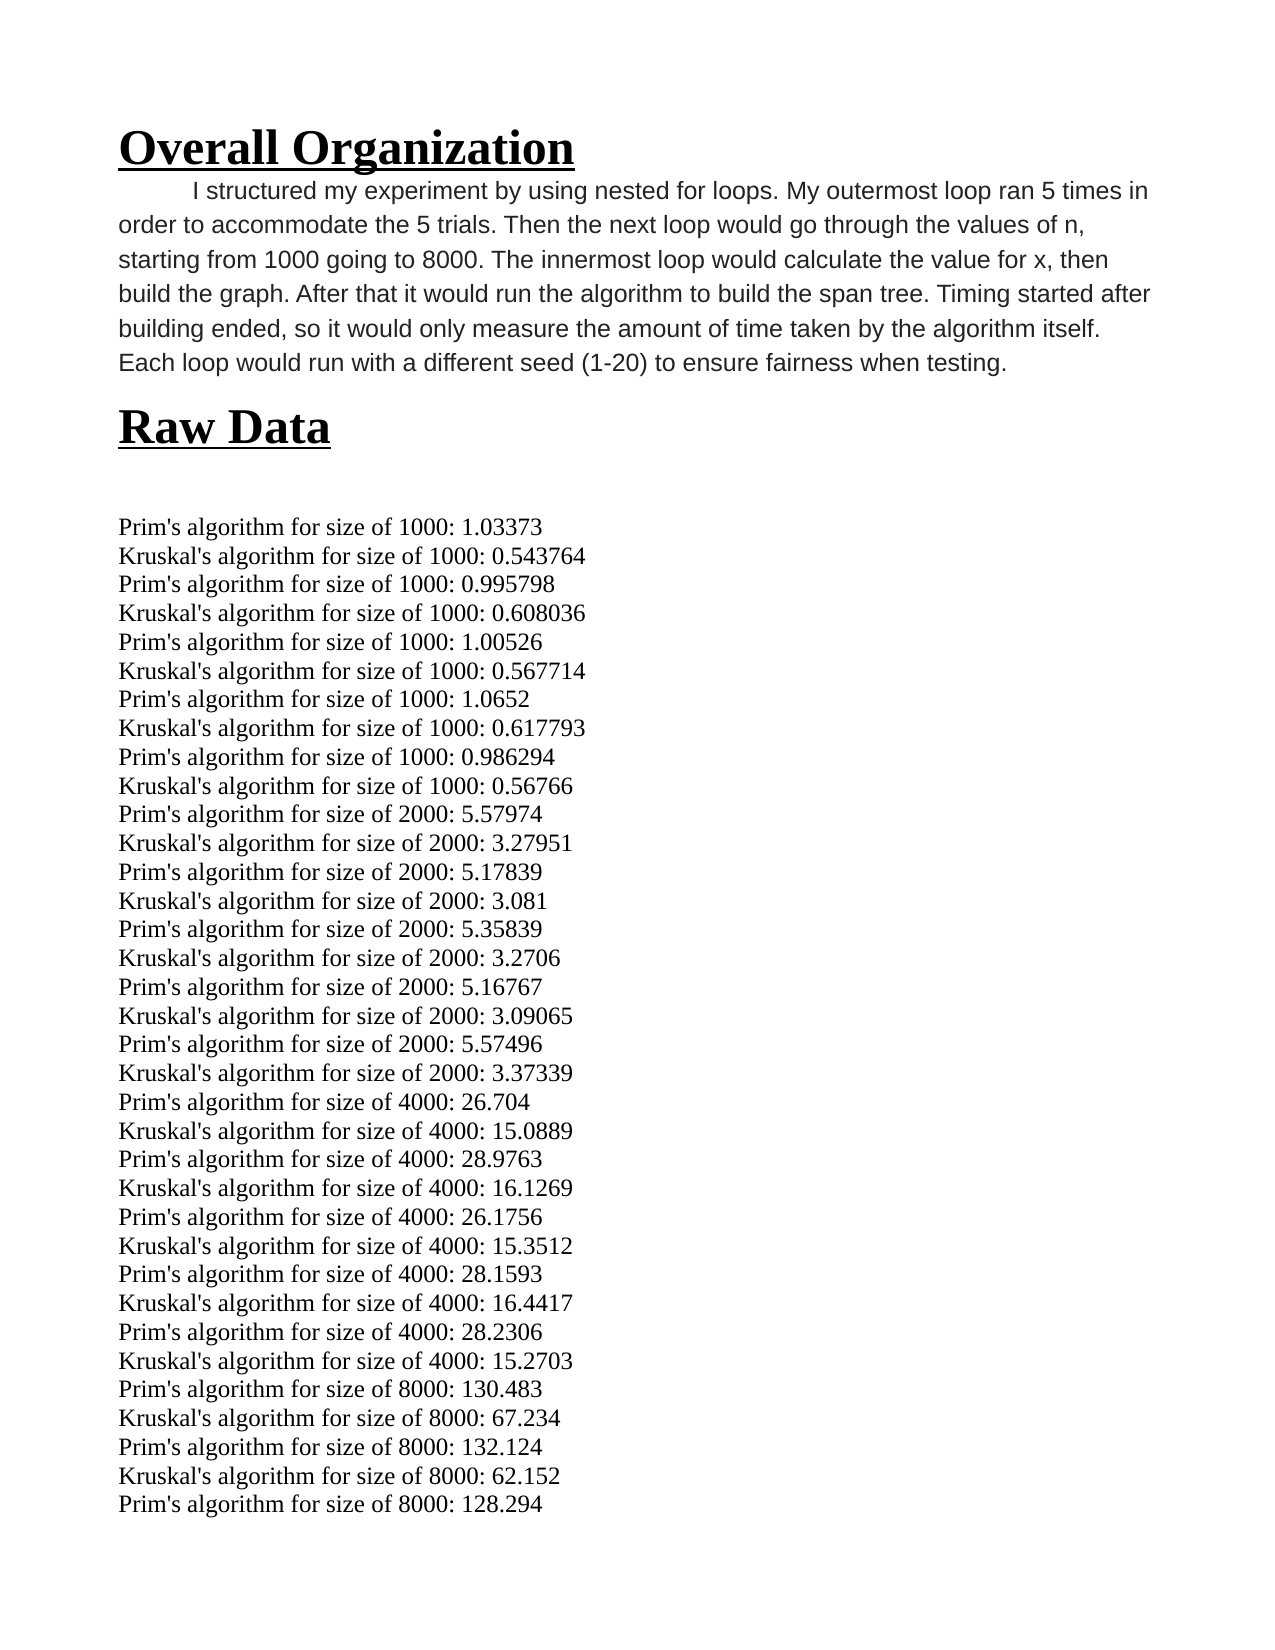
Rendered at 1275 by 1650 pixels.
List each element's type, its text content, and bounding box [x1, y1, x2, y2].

text Kruskal's algorithm for size of 1000: 0.608036 [118, 598, 1157, 627]
text Prim's algorithm for size of 1000: 0.995798 [118, 569, 1157, 598]
text Prim's algorithm for size of 2000: 5.35839 [118, 914, 1157, 943]
text Prim's algorithm for size of 8000: 132.124 [118, 1432, 1157, 1461]
text Prim's algorithm for size of 4000: 28.2306 [118, 1317, 1157, 1346]
text Kruskal's algorithm for size of 1000: 0.567714 [118, 656, 1157, 684]
text Prim's algorithm for size of 1000: 1.03373 [118, 512, 1157, 541]
text Kruskal's algorithm for size of 2000: 3.27951 [118, 828, 1157, 857]
text Kruskal's algorithm for size of 2000: 3.081 [118, 886, 1157, 914]
text Overall Organization [118, 118, 1157, 176]
text Prim's algorithm for size of 2000: 5.17839 [118, 857, 1157, 886]
text Kruskal's algorithm for size of 2000: 3.09065 [118, 1001, 1157, 1029]
text Kruskal's algorithm for size of 1000: 0.617793 [118, 713, 1157, 742]
text Prim's algorithm for size of 8000: 130.483 [118, 1374, 1157, 1403]
text Prim's algorithm for size of 4000: 26.704 [118, 1087, 1157, 1116]
text Prim's algorithm for size of 1000: 1.0652 [118, 684, 1157, 713]
text Prim's algorithm for size of 2000: 5.16767 [118, 972, 1157, 1001]
text Kruskal's algorithm for size of 8000: 67.234 [118, 1403, 1157, 1432]
text Prim's algorithm for size of 2000: 5.57496 [118, 1029, 1157, 1058]
text Kruskal's algorithm for size of 4000: 15.0889 [118, 1116, 1157, 1144]
text Prim's algorithm for size of 2000: 5.57974 [118, 799, 1157, 828]
text Prim's algorithm for size of 1000: 1.00526 [118, 627, 1157, 656]
text Kruskal's algorithm for size of 8000: 62.152 [118, 1461, 1157, 1489]
text I structured my experiment by using nested for loops. My outermost loop ran 5 times in order to accommodate the 5 trials. Then the next loop would go through the values of n, starting from 1000 going to 8000. The innermost loop would calculate the value for x, then build the graph. After that it would run the algorithm to build the span tree. Timing started after building ended, so it would only measure the amount of time taken by the algorithm itself. Each loop would run with a different seed (1-20) to ensure fairness when testing. [118, 176, 1157, 377]
text Kruskal's algorithm for size of 4000: 15.3512 [118, 1231, 1157, 1259]
text Kruskal's algorithm for size of 4000: 16.4417 [118, 1288, 1157, 1317]
text Prim's algorithm for size of 4000: 26.1756 [118, 1202, 1157, 1231]
text Prim's algorithm for size of 8000: 128.294 [118, 1489, 1157, 1518]
text Kruskal's algorithm for size of 2000: 3.2706 [118, 943, 1157, 972]
text Kruskal's algorithm for size of 1000: 0.56766 [118, 771, 1157, 799]
text Prim's algorithm for size of 4000: 28.1593 [118, 1259, 1157, 1288]
text Kruskal's algorithm for size of 1000: 0.543764 [118, 541, 1157, 569]
text Kruskal's algorithm for size of 4000: 15.2703 [118, 1346, 1157, 1374]
text Prim's algorithm for size of 4000: 28.9763 [118, 1144, 1157, 1173]
text Kruskal's algorithm for size of 2000: 3.37339 [118, 1058, 1157, 1087]
text Raw Data [118, 397, 1157, 454]
text Prim's algorithm for size of 1000: 0.986294 [118, 742, 1157, 771]
text Kruskal's algorithm for size of 4000: 16.1269 [118, 1173, 1157, 1202]
